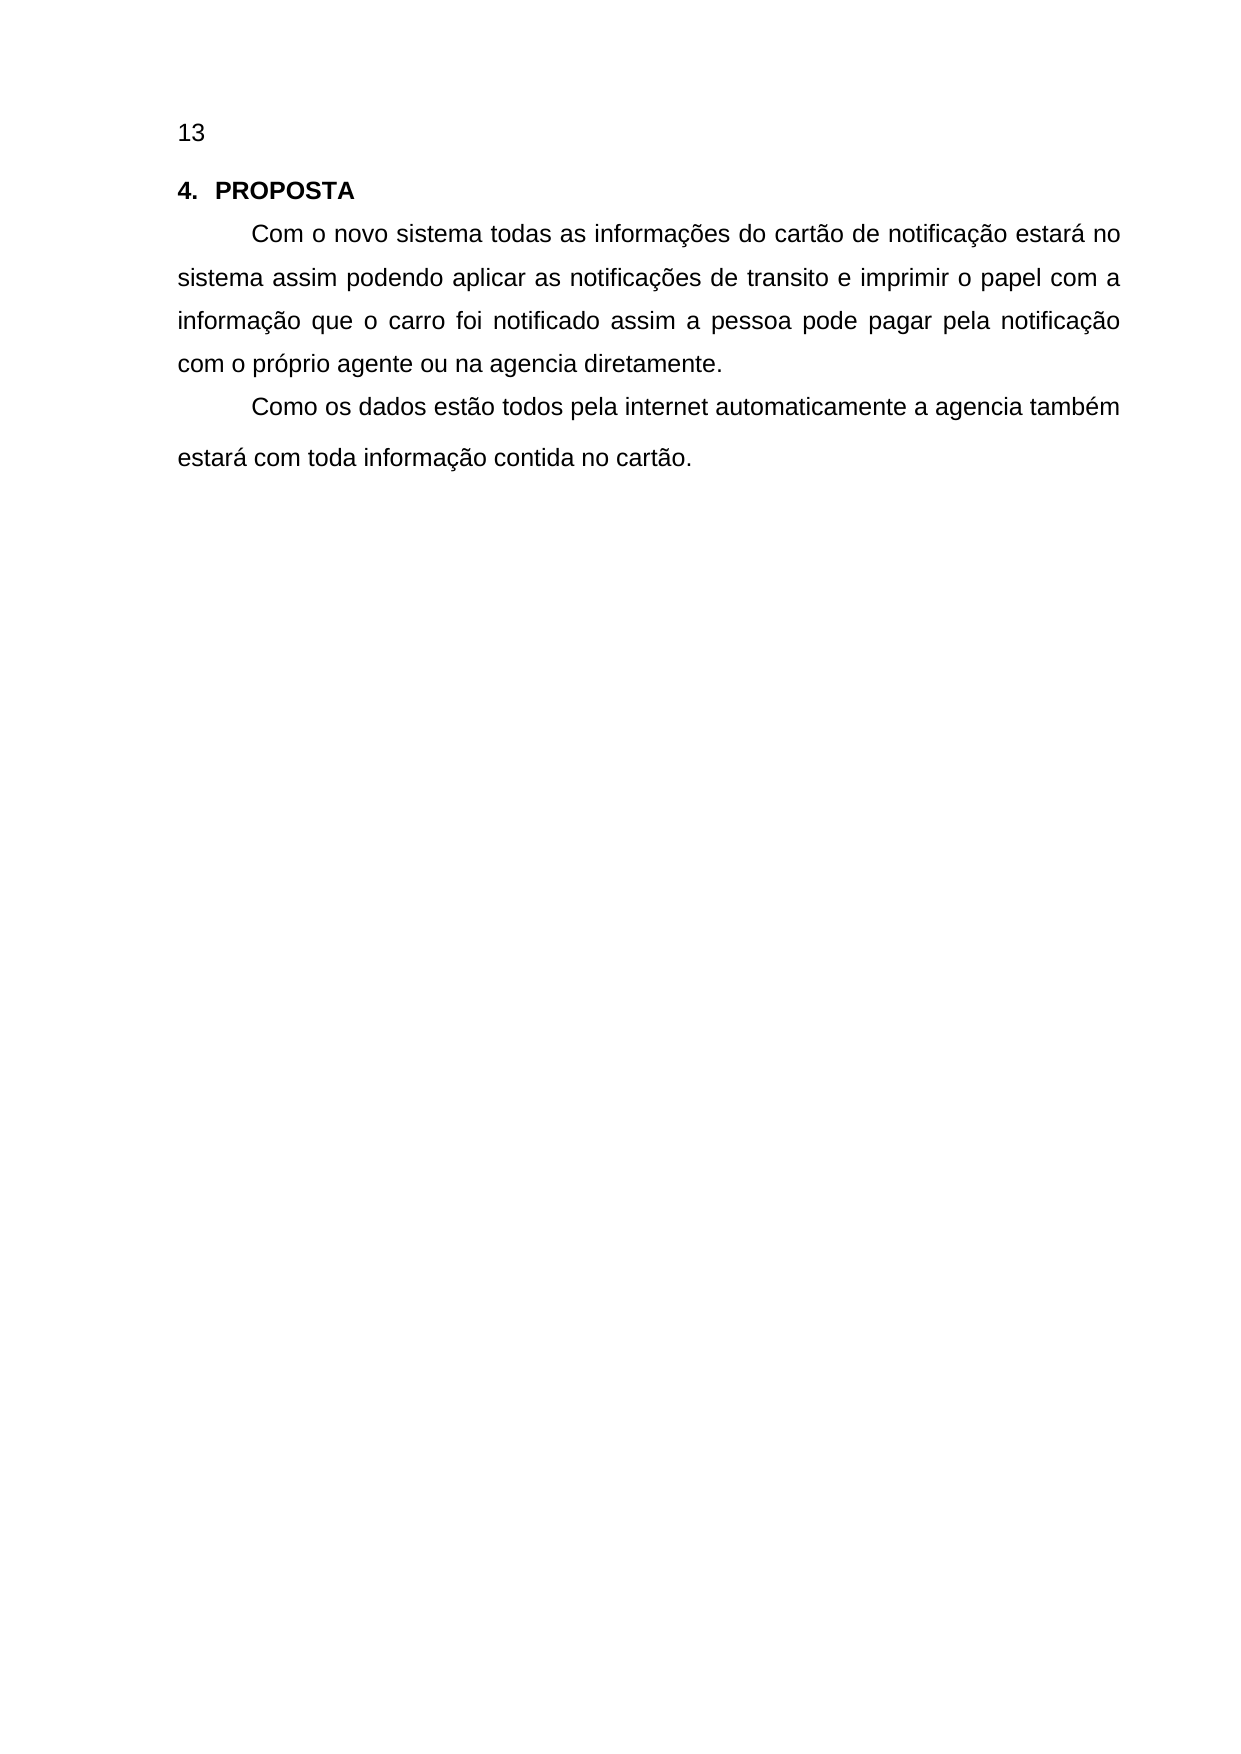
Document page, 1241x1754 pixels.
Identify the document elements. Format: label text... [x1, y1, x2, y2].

text Como os dados estão todos pela internet automaticamente a agencia também estará com toda informação contida no cartão. [177, 392, 1122, 472]
subtitle PROPOSTA [177, 176, 1122, 205]
text Com o novo sistema todas as informações do cartão de notificação estará no sistema assim podendo aplicar as notificações de transito e imprimir o papel com a informação que o carro foi notificado assim a pessoa pode pagar pela notificação com o próprio agente ou na agencia diretamente. [177, 219, 1122, 378]
